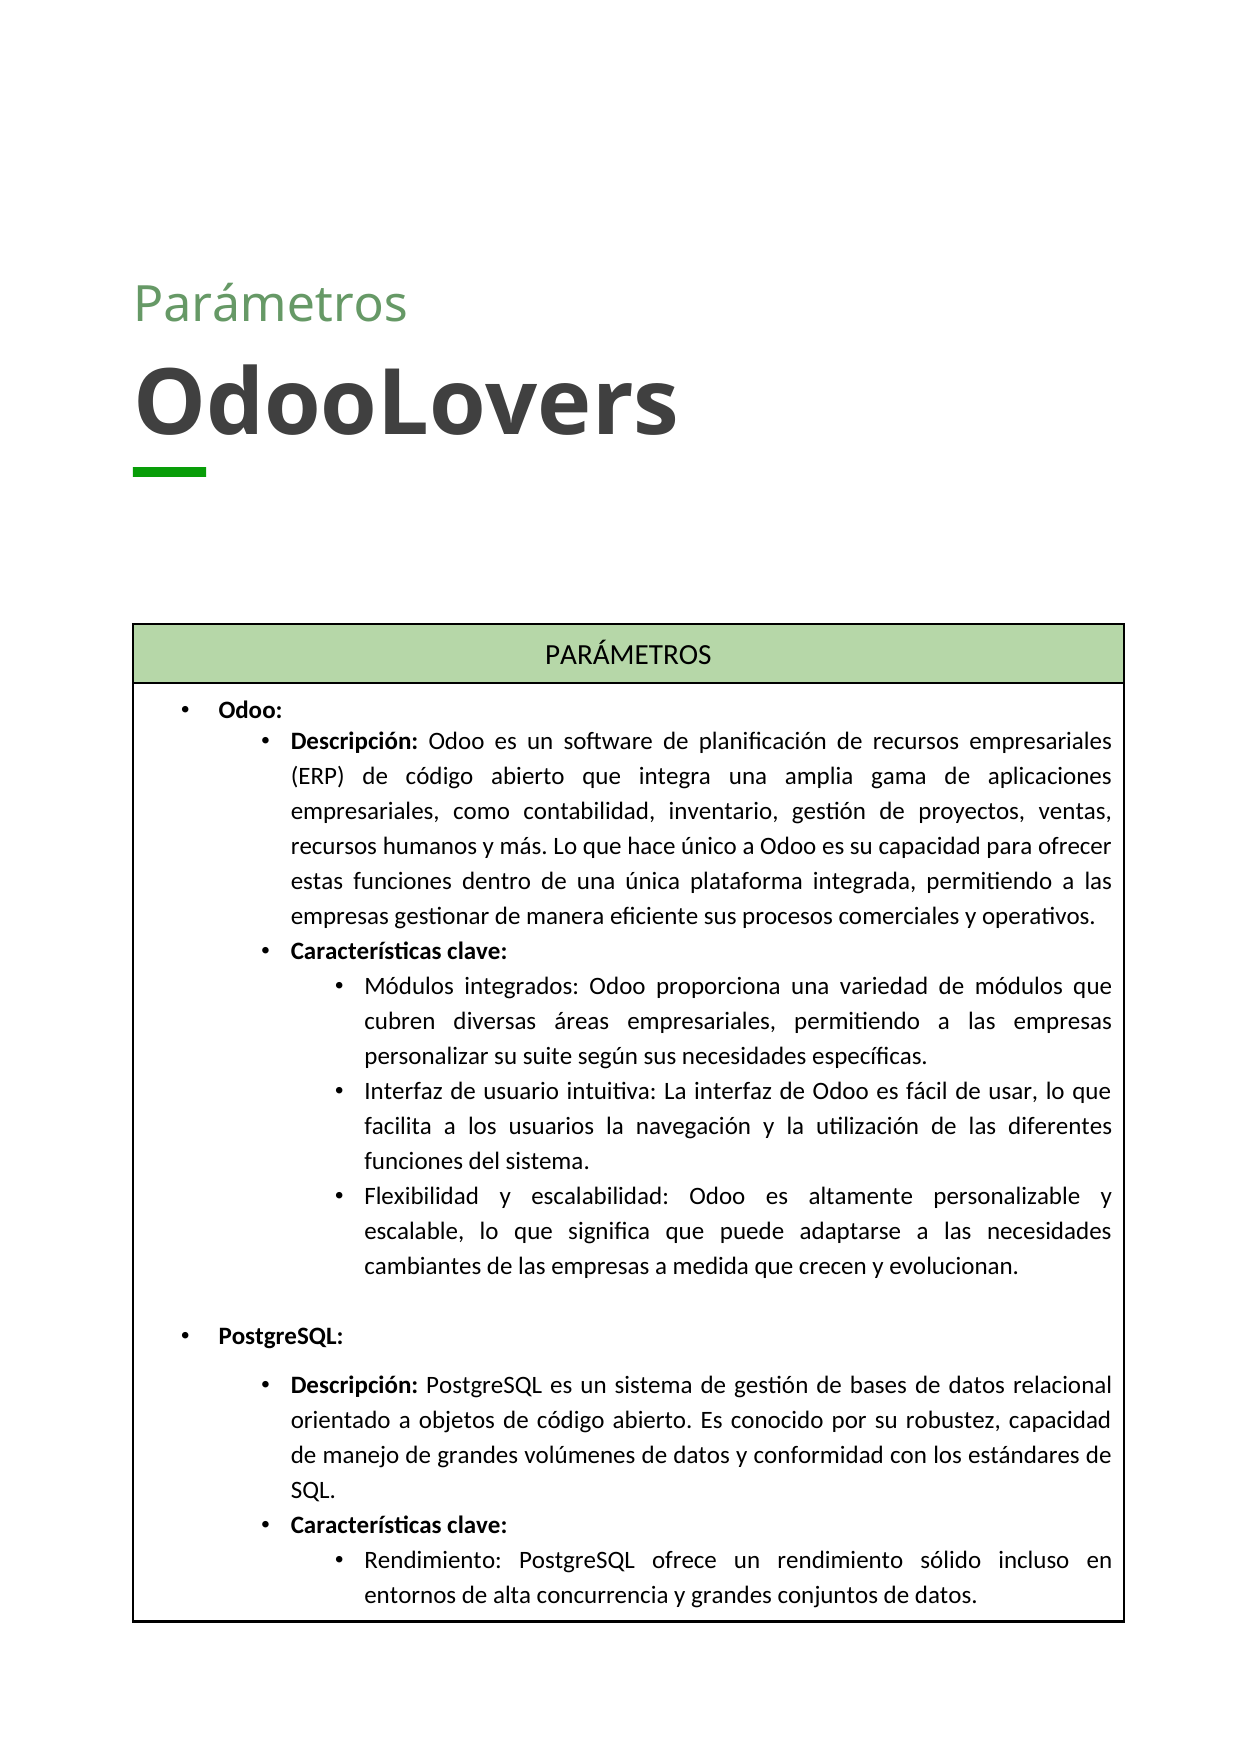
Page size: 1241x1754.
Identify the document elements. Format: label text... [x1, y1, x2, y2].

picture [132, 467, 207, 477]
table_header PARÁMETROS [134, 625, 1123, 682]
table_cell Odoo: Descripción: Odoo es un software de planificación de recursos empresariales (ERP) de código abierto que integra una amplia gama de aplicaciones empresariales, como contabilidad, inventario, gestión de proyectos, ventas, recursos humanos y más. Lo que hace único a Odoo es su capacidad para ofrecer estas funciones dentro de una única plataforma integrada, permitiendo a las empresas gestionar de manera eficiente sus procesos comerciales y operativos. Características clave: Módulos integrados: Odoo proporciona una variedad de módulos que cubren diversas áreas empresariales, permitiendo a las empresas personalizar su suite según sus necesidades específicas. Interfaz de usuario intuitiva: La interfaz de Odoo es fácil de usar, lo que facilita a los usuarios la navegación y la utilización de las diferentes funciones del sistema. Flexibilidad y escalabilidad: Odoo es altamente personalizable y escalable, lo que significa que puede adaptarse a las necesidades cambiantes de las empresas a medida que crecen y evolucionan. PostgreSQL: Descripción: PostgreSQL es un sistema de gestión de bases de datos relacional orientado a objetos de código abierto. Es conocido por su robustez, capacidad de manejo de grandes volúmenes de datos y conformidad con los estándares de SQL. Características clave: Rendimiento: PostgreSQL ofrece un rendimiento sólido incluso en entornos de alta concurrencia y grandes conjuntos de datos. Extensibilidad: Permite a los usuarios definir sus propios tipos de datos, operadores, funciones y agregados, lo que contribuye a su alta extensibilidad. Conformidad con estándares: PostgreSQL sigue rigurosamente los estándares SQL, lo que facilita la migración desde y hacia otras bases de datos compatibles con SQL. Docker: Descripción: Docker es una plataforma de código abierto que automatiza el despliegue de aplicaciones en contenedores de software. Los contenedores permiten empaquetar una aplicación y todas sus dependencias en una unidad estándar, lo que simplifica la implementación y garantiza la consistencia en diferentes entornos. Características clave: Portabilidad: Los contenedores Docker son portátiles y pueden ejecutarse en cualquier entorno que admita Docker, lo que facilita la implementación en entornos locales, en la nube o en servidores dedicados. Eficiencia: Los contenedores comparten el núcleo del sistema operativo subyacente, lo que los hace más ligeros y eficientes en comparación con las máquinas virtuales. Escalabilidad: Docker facilita la escalabilidad horizontal, permitiendo la implementación de múltiples contenedores para manejar cargas de trabajo crecientes de manera eficiente. [134, 684, 1123, 1620]
title Parámetros OdooLovers [133, 268, 1122, 461]
